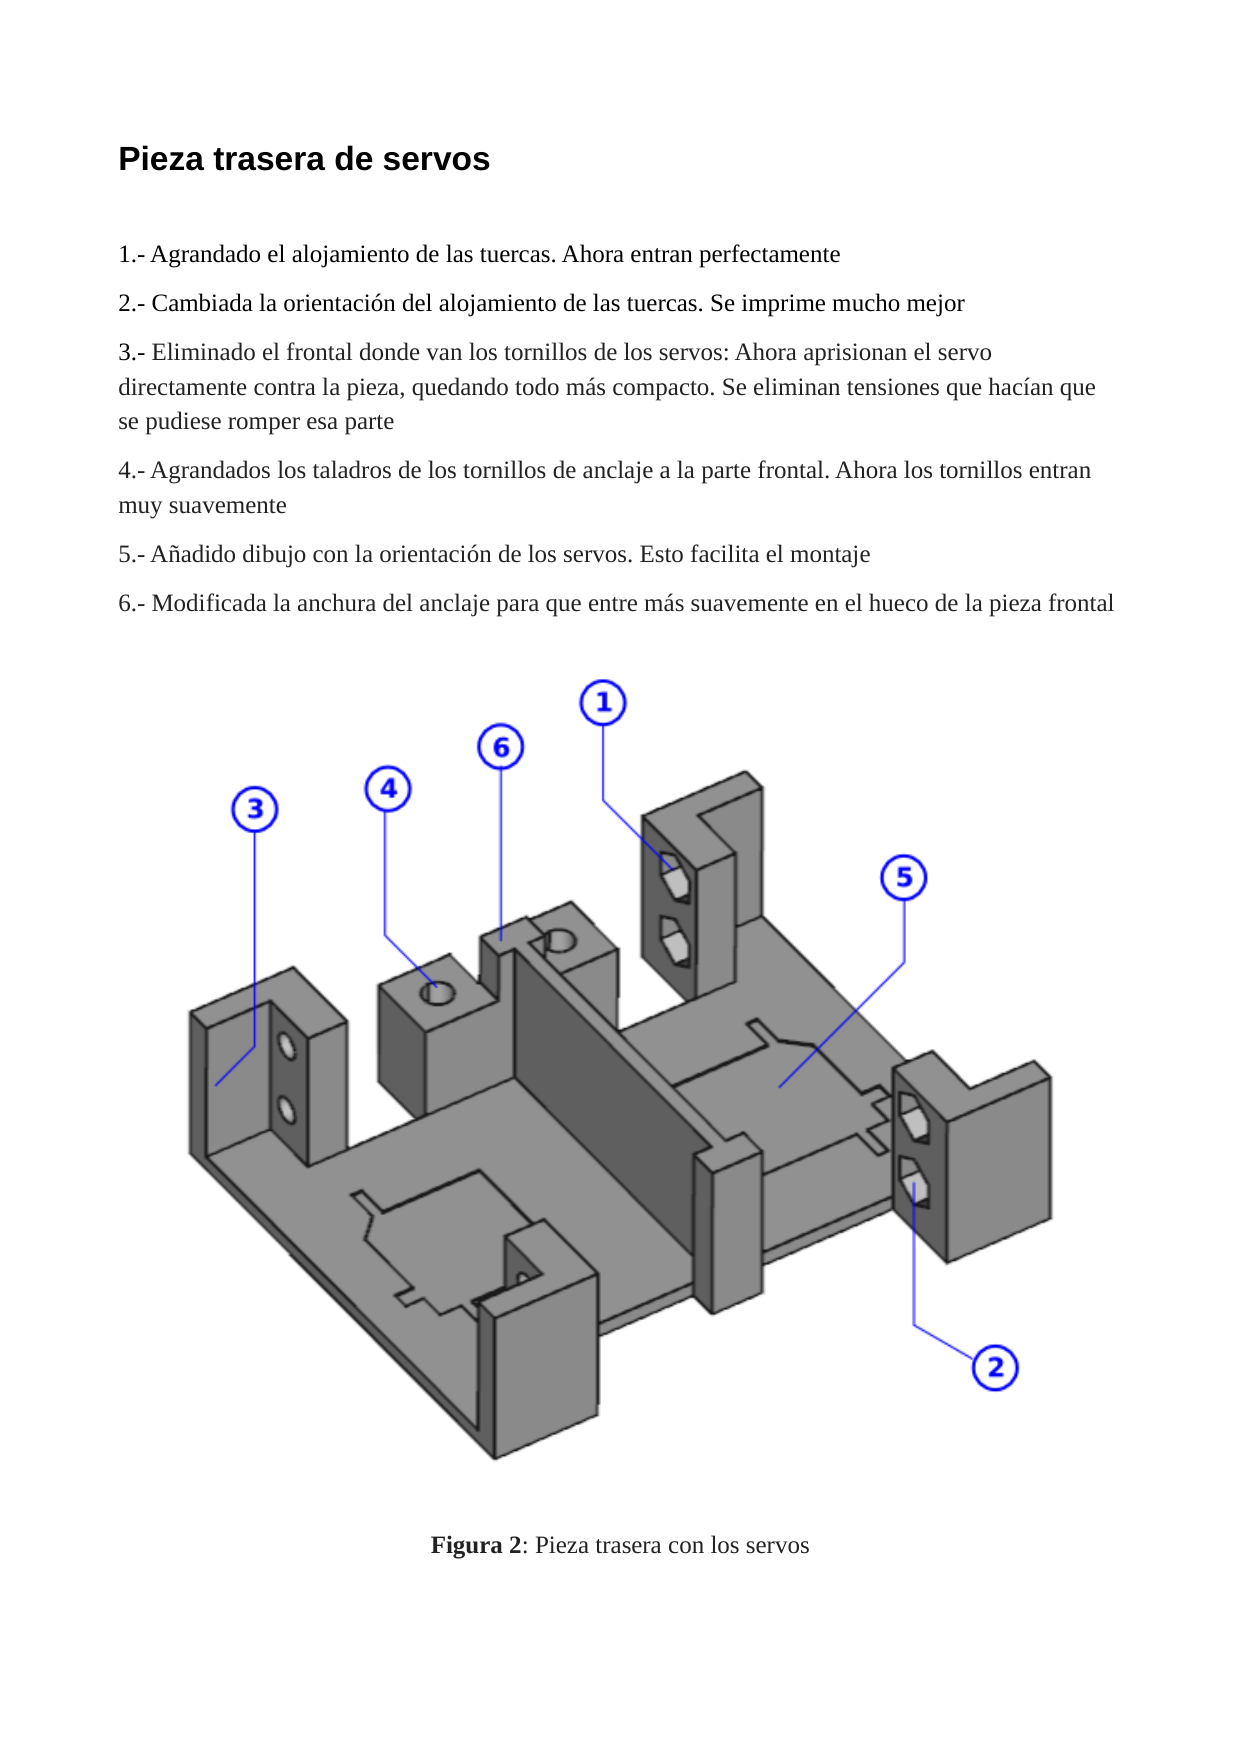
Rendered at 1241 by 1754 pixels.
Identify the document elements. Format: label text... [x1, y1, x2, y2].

subtitle Pieza trasera de servos [118, 139, 1122, 178]
text 1.- Agrandado el alojamiento de las tuercas. Ahora entran perfectamente [118, 239, 1122, 268]
text 5.- Añadido dibujo con la orientación de los servos. Esto facilita el montaje [118, 539, 1122, 568]
text 2.- Cambiada la orientación del alojamiento de las tuercas. Se imprime mucho mejor [118, 288, 1122, 317]
text Figura 2: Pieza trasera con los servos [118, 1530, 1122, 1558]
text 3.- Eliminado el frontal donde van los tornillos de los servos: Ahora aprisionan el servo directamente contra la pieza, quedando todo más compacto. Se eliminan tensiones que hacían que se pudiese romper esa parte [118, 337, 1122, 435]
text 6.- Modificada la anchura del anclaje para que entre más suavemente en el hueco de la pieza frontal [118, 588, 1122, 617]
picture [169, 668, 1071, 1475]
text 4.- Agrandados los taladros de los tornillos de anclaje a la parte frontal. Ahora los tornillos entran muy suavemente [118, 455, 1122, 518]
